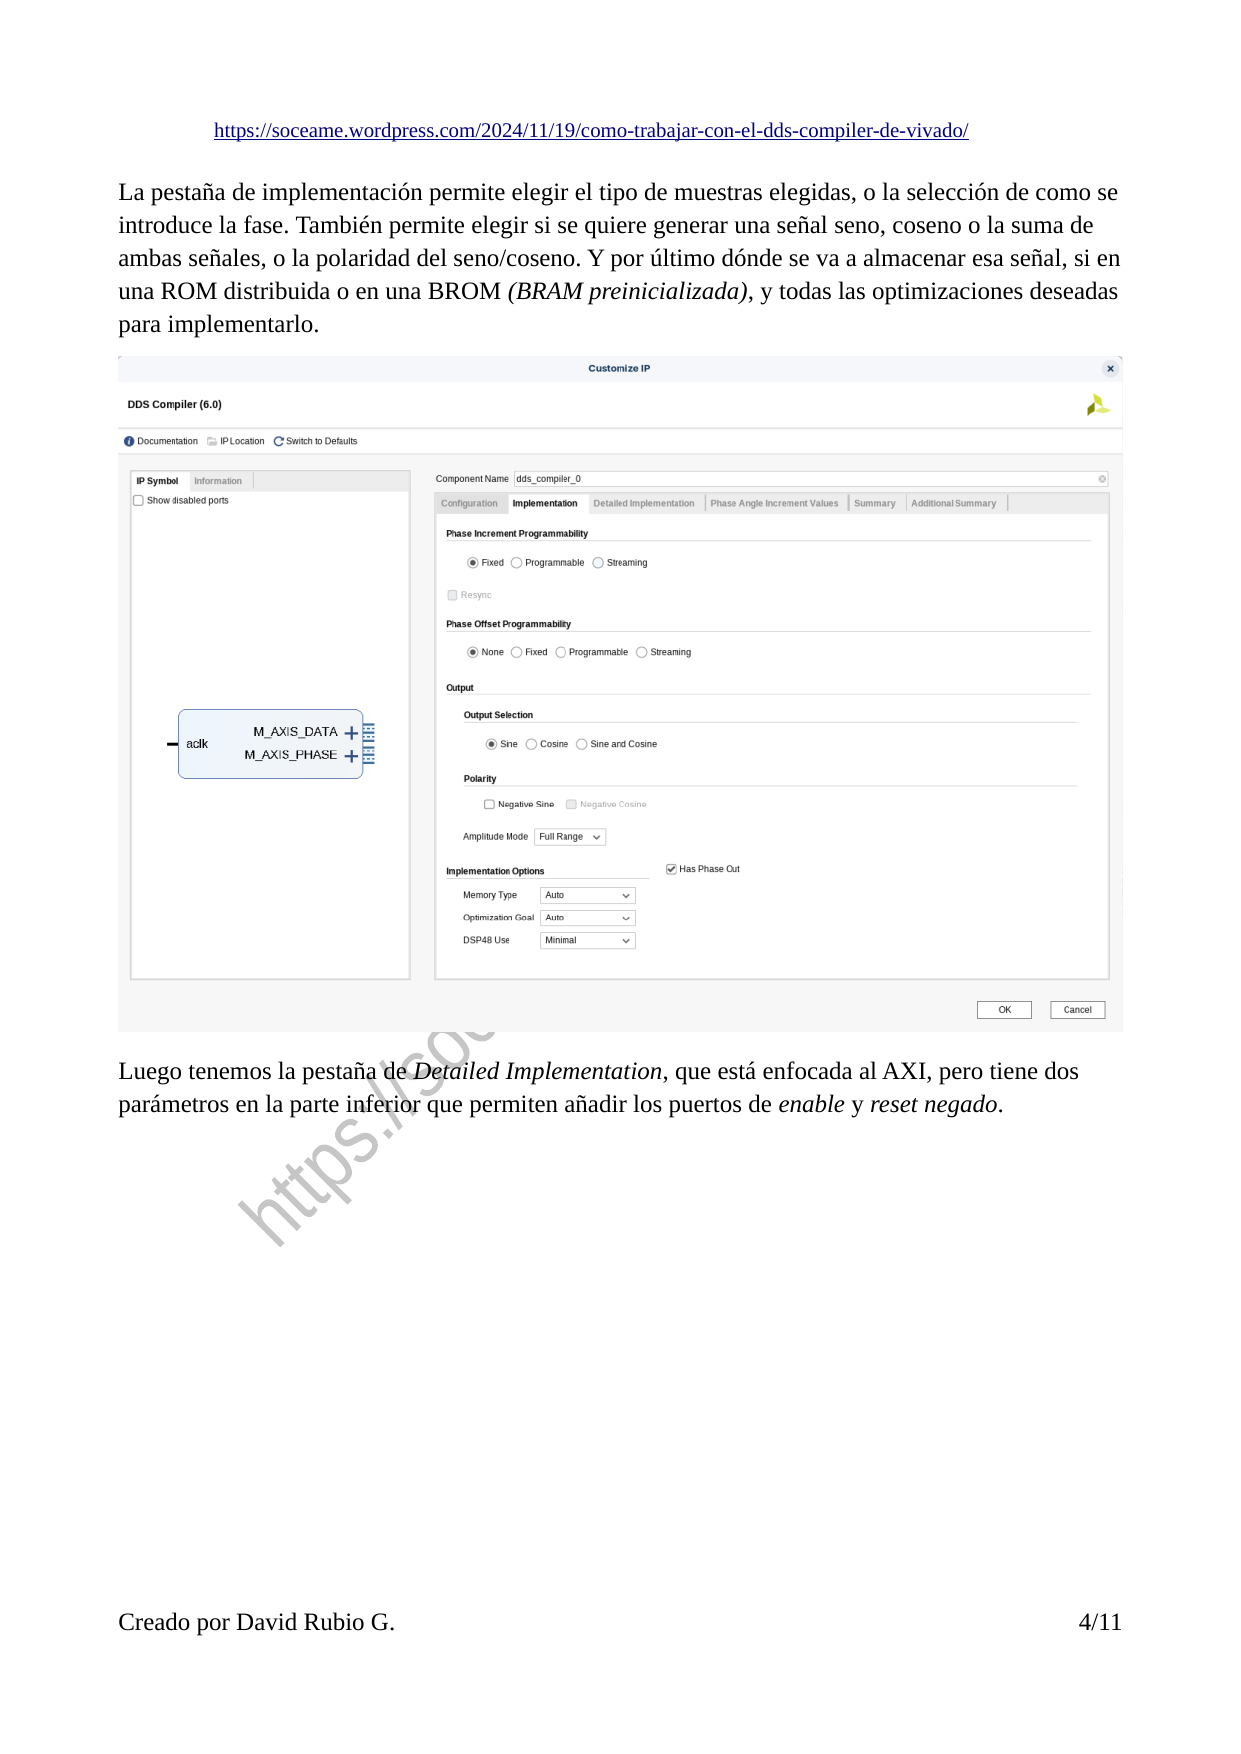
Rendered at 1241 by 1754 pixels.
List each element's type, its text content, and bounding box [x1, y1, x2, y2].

picture [118, 356, 1123, 1032]
text La pestaña de implementación permite elegir el tipo de muestras elegidas, o la selección de como se introduce la fase. También permite elegir si se quiere generar una señal seno, coseno o la suma de ambas señales, o la polaridad del seno/coseno. Y por último dónde se va a almacenar esa señal, si en una ROM distribuida o en una BROM (BRAM preinicializada), y todas las optimizaciones deseadas para implementarlo. [118, 177, 1122, 338]
text Luego tenemos la pestaña de Detailed Implementation, que está enfocada al AXI, pero tiene dos parámetros en la parte inferior que permiten añadir los puertos de enable y reset negado. [118, 1056, 1122, 1118]
